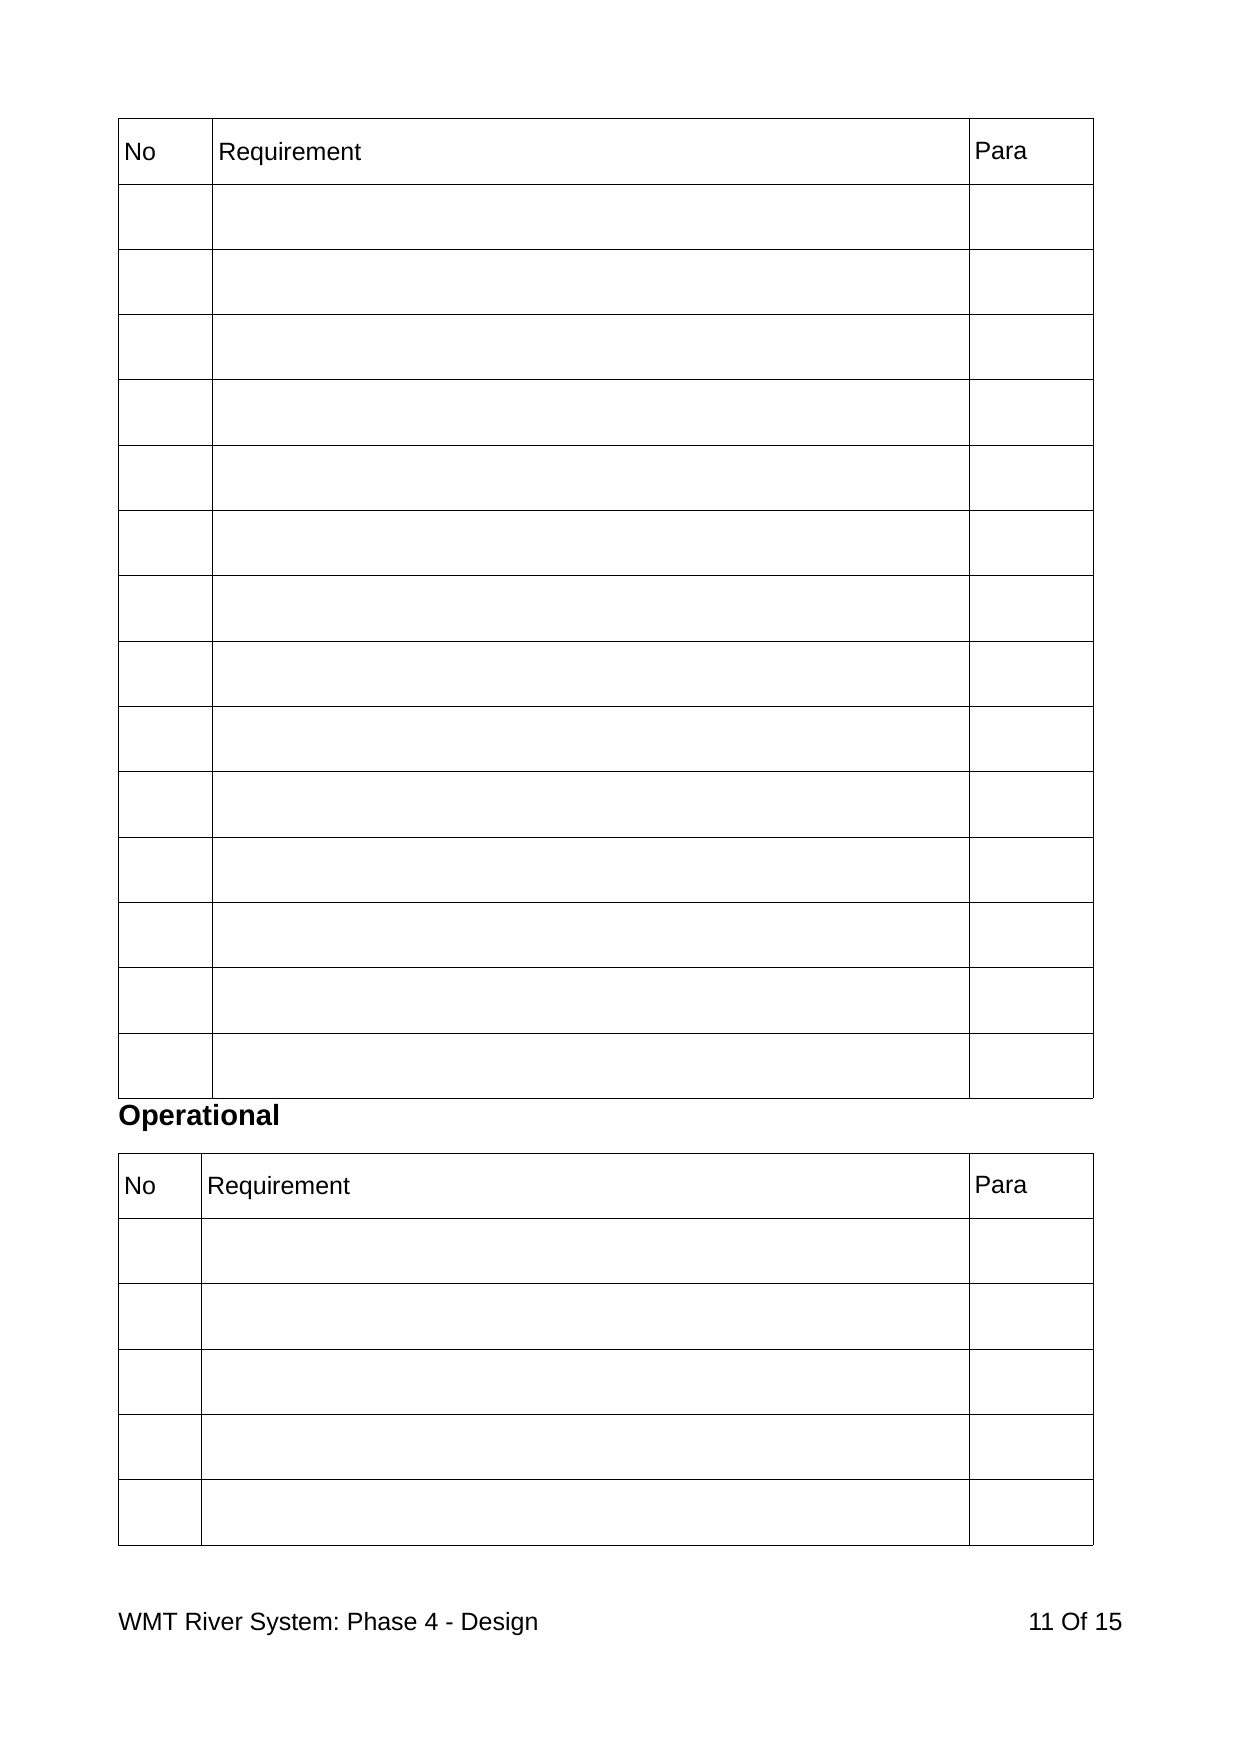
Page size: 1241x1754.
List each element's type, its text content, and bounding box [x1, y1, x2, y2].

table_cell [213, 250, 969, 314]
table_cell [213, 903, 969, 967]
subtitle Operational [118, 1098, 1122, 1131]
table_cell [119, 1034, 212, 1098]
table_cell [213, 838, 969, 902]
table_header No [119, 1154, 201, 1218]
table_cell [119, 1350, 201, 1414]
table_cell [213, 315, 969, 379]
table_cell [970, 968, 1093, 1032]
table_cell [119, 1284, 201, 1349]
table_cell [970, 903, 1093, 967]
table_cell [213, 707, 969, 771]
table_cell [213, 380, 969, 445]
table_cell [213, 446, 969, 510]
table_cell [119, 1219, 201, 1283]
table_cell [213, 642, 969, 706]
table_cell [119, 185, 212, 249]
table_cell [119, 707, 212, 771]
table_cell [970, 315, 1093, 379]
table_cell [970, 1284, 1093, 1349]
table_cell [213, 576, 969, 641]
table_cell [970, 380, 1093, 445]
table_cell [119, 315, 212, 379]
table_cell [970, 772, 1093, 837]
table_cell [202, 1350, 969, 1414]
table_cell [970, 576, 1093, 641]
table_cell [970, 446, 1093, 510]
table_cell [119, 1415, 201, 1479]
table_cell [213, 185, 969, 249]
table_cell [119, 838, 212, 902]
table_cell [970, 1219, 1093, 1283]
table_cell [202, 1415, 969, 1479]
table_cell [970, 185, 1093, 249]
table_cell [119, 576, 212, 641]
table_cell [213, 772, 969, 837]
table_cell [119, 511, 212, 575]
table_cell [119, 250, 212, 314]
table_cell [119, 380, 212, 445]
table_cell [213, 511, 969, 575]
table_cell [970, 642, 1093, 706]
table_cell [970, 250, 1093, 314]
table_cell [970, 1415, 1093, 1479]
table_cell [202, 1284, 969, 1349]
table_cell [970, 707, 1093, 771]
table_cell [119, 446, 212, 510]
table_cell [119, 968, 212, 1032]
table_cell [970, 838, 1093, 902]
table_cell [213, 968, 969, 1032]
table_cell [202, 1480, 969, 1544]
table_cell [970, 511, 1093, 575]
table_cell [119, 1480, 201, 1544]
table_header Para [970, 1154, 1093, 1218]
table_header Requirement [213, 119, 969, 183]
table_cell [970, 1034, 1093, 1098]
table_cell [119, 903, 212, 967]
table_cell [970, 1350, 1093, 1414]
table_cell [119, 772, 212, 837]
table_cell [202, 1219, 969, 1283]
table_cell [119, 642, 212, 706]
table_cell [213, 1034, 969, 1098]
table_header No [119, 119, 212, 183]
table_header Requirement [202, 1154, 969, 1218]
table_header Para [970, 119, 1093, 183]
table_cell [970, 1480, 1093, 1544]
